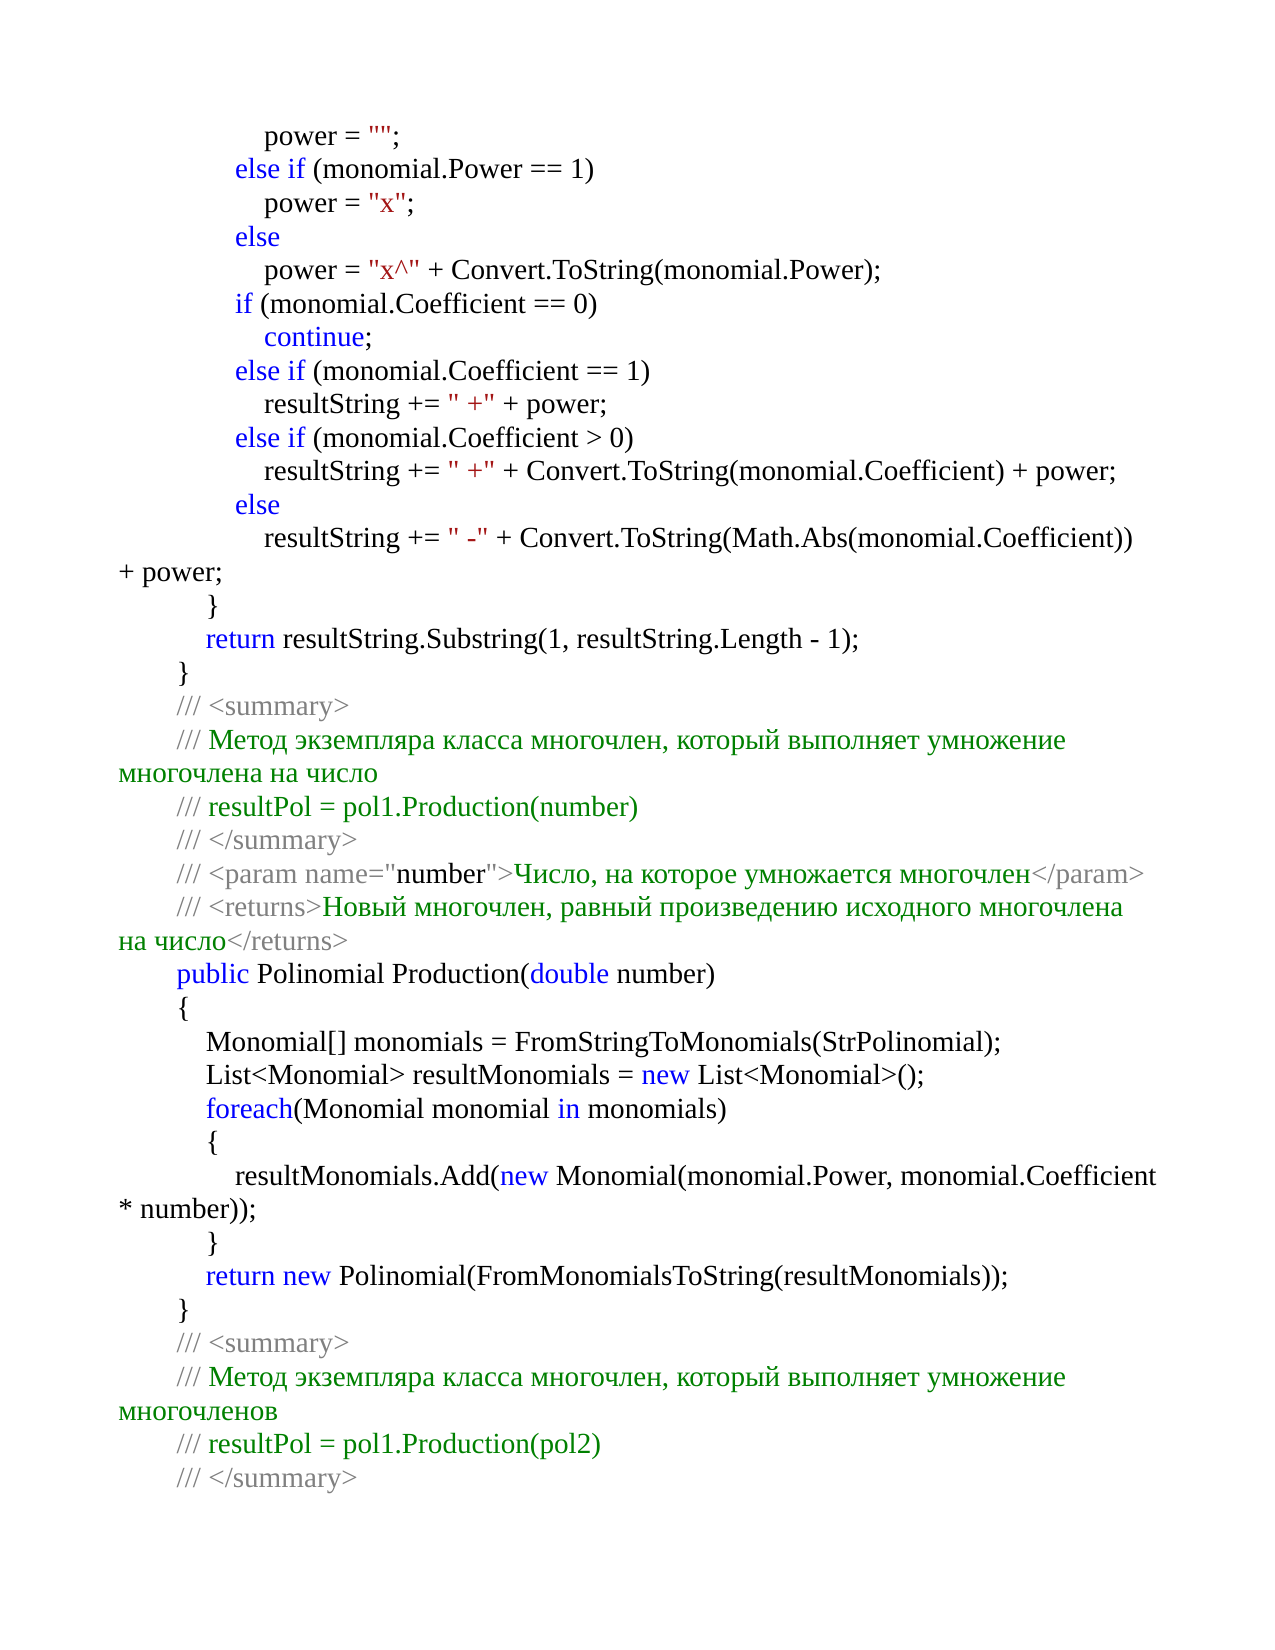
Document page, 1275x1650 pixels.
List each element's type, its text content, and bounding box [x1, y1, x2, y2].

text else [118, 487, 1157, 521]
text /// <param name="number">Число, на которое умножается многочлен</param> [118, 856, 1157, 889]
text else [118, 219, 1157, 252]
text /// resultPol = pol1.Production(number) [118, 789, 1157, 822]
text } [118, 1292, 1157, 1326]
text else if (monomial.Power == 1) [118, 152, 1157, 185]
text foreach(Monomial monomial in monomials) [118, 1091, 1157, 1124]
text /// Метод экземпляра класса многочлен, который выполняет умножение многочленов [118, 1359, 1157, 1426]
text else if (monomial.Coefficient == 1) [118, 353, 1157, 386]
text { [118, 990, 1157, 1024]
text resultString += " -" + Convert.ToString(Math.Abs(monomial.Coefficient)) + power; [118, 521, 1157, 588]
text power = "x^" + Convert.ToString(monomial.Power); [118, 252, 1157, 286]
text power = ""; [118, 118, 1157, 152]
text /// </summary> [118, 822, 1157, 856]
text } [118, 588, 1157, 621]
text /// </summary> [118, 1460, 1157, 1493]
text resultString += " +" + Convert.ToString(monomial.Coefficient) + power; [118, 453, 1157, 487]
text if (monomial.Coefficient == 0) [118, 286, 1157, 319]
text /// <summary> [118, 688, 1157, 722]
text /// <summary> [118, 1326, 1157, 1359]
text { [118, 1124, 1157, 1158]
text resultMonomials.Add(new Monomial(monomial.Power, monomial.Coefficient * number)); [118, 1158, 1157, 1225]
text /// <returns>Новый многочлен, равный произведению исходного многочлена на число</returns> [118, 889, 1157, 957]
text return resultString.Substring(1, resultString.Length - 1); [118, 621, 1157, 655]
text public Polinomial Production(double number) [118, 957, 1157, 990]
text power = "x"; [118, 185, 1157, 219]
text List<Monomial> resultMonomials = new List<Monomial>(); [118, 1057, 1157, 1091]
text Monomial[] monomials = FromStringToMonomials(StrPolinomial); [118, 1024, 1157, 1057]
text else if (monomial.Coefficient > 0) [118, 420, 1157, 453]
text } [118, 1225, 1157, 1258]
text /// resultPol = pol1.Production(pol2) [118, 1426, 1157, 1460]
text } [118, 655, 1157, 688]
text return new Polinomial(FromMonomialsToString(resultMonomials)); [118, 1258, 1157, 1292]
text continue; [118, 319, 1157, 353]
text resultString += " +" + power; [118, 386, 1157, 420]
text /// Метод экземпляра класса многочлен, который выполняет умножение многочлена на число [118, 722, 1157, 789]
